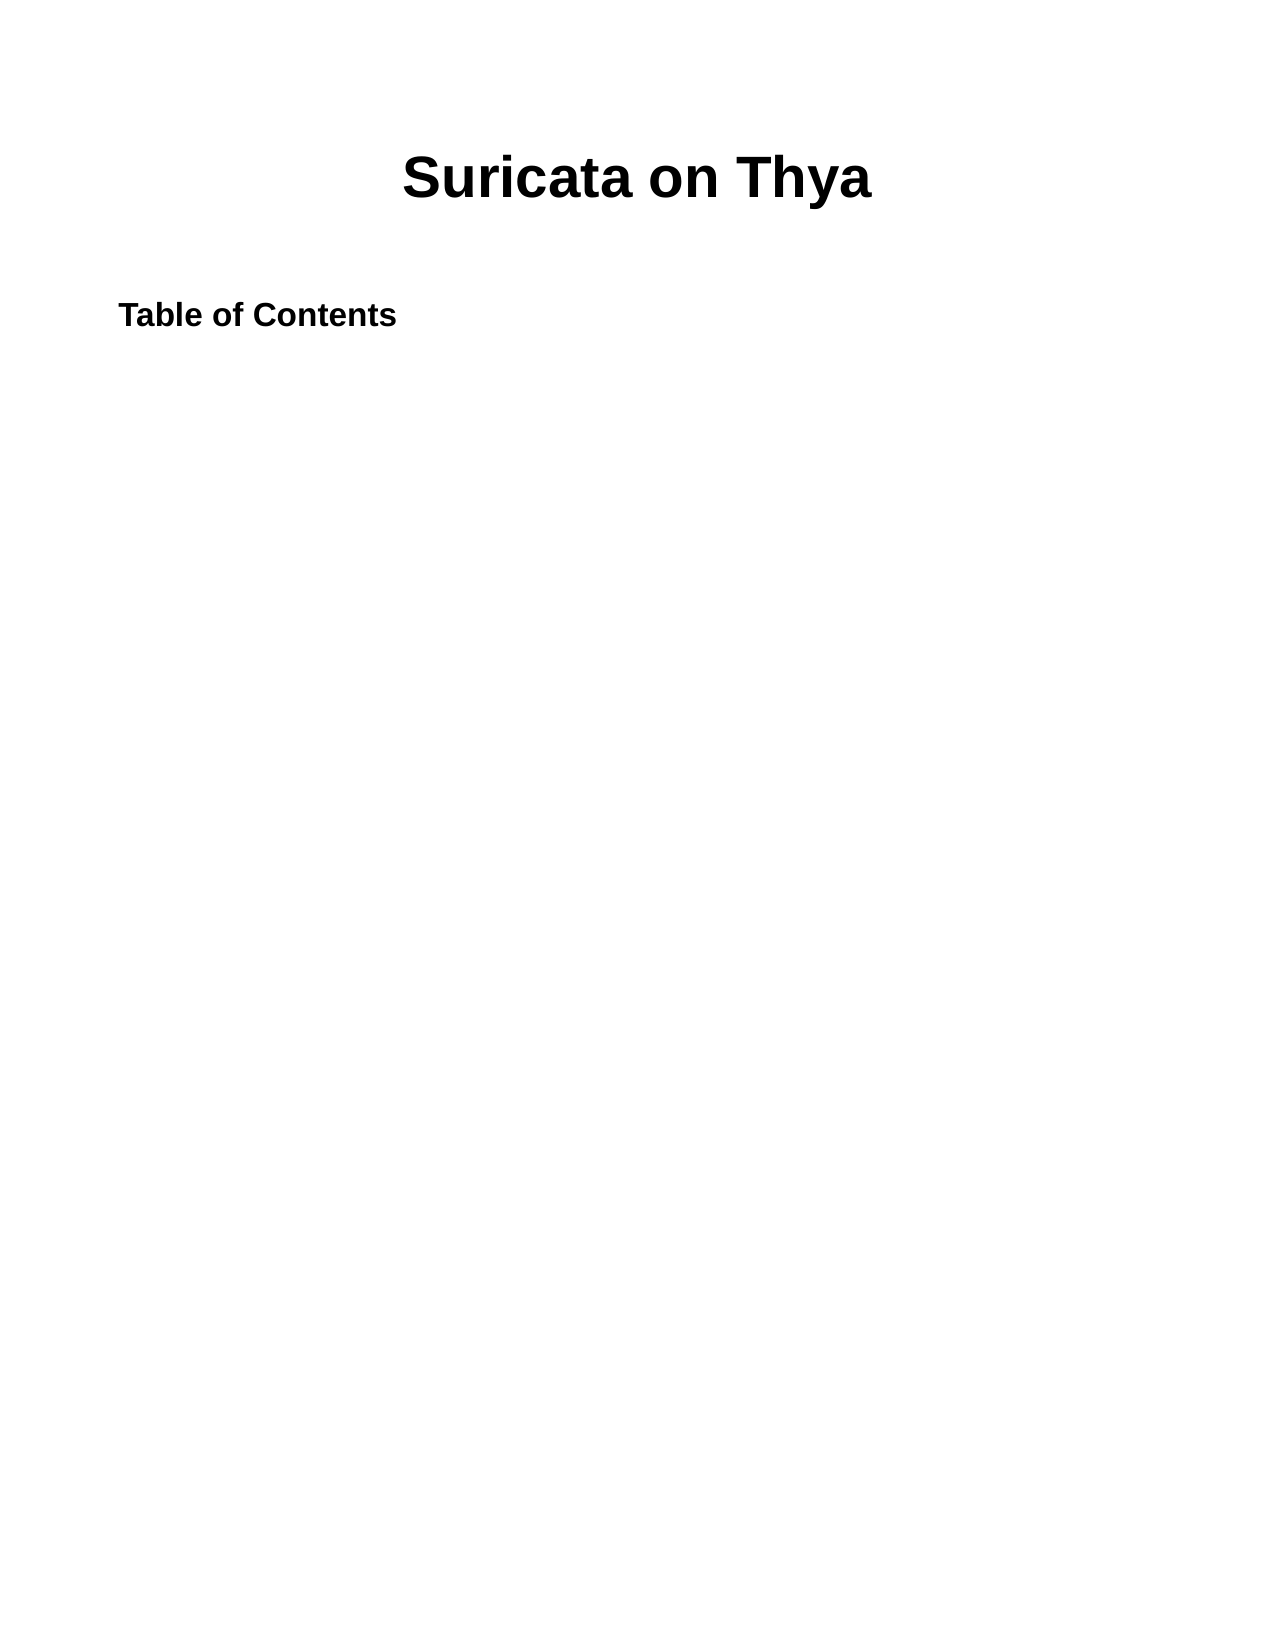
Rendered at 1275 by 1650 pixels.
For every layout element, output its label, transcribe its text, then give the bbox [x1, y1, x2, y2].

subtitle Table of Contents [118, 295, 1157, 334]
title Suricata on Thya [118, 143, 1157, 210]
